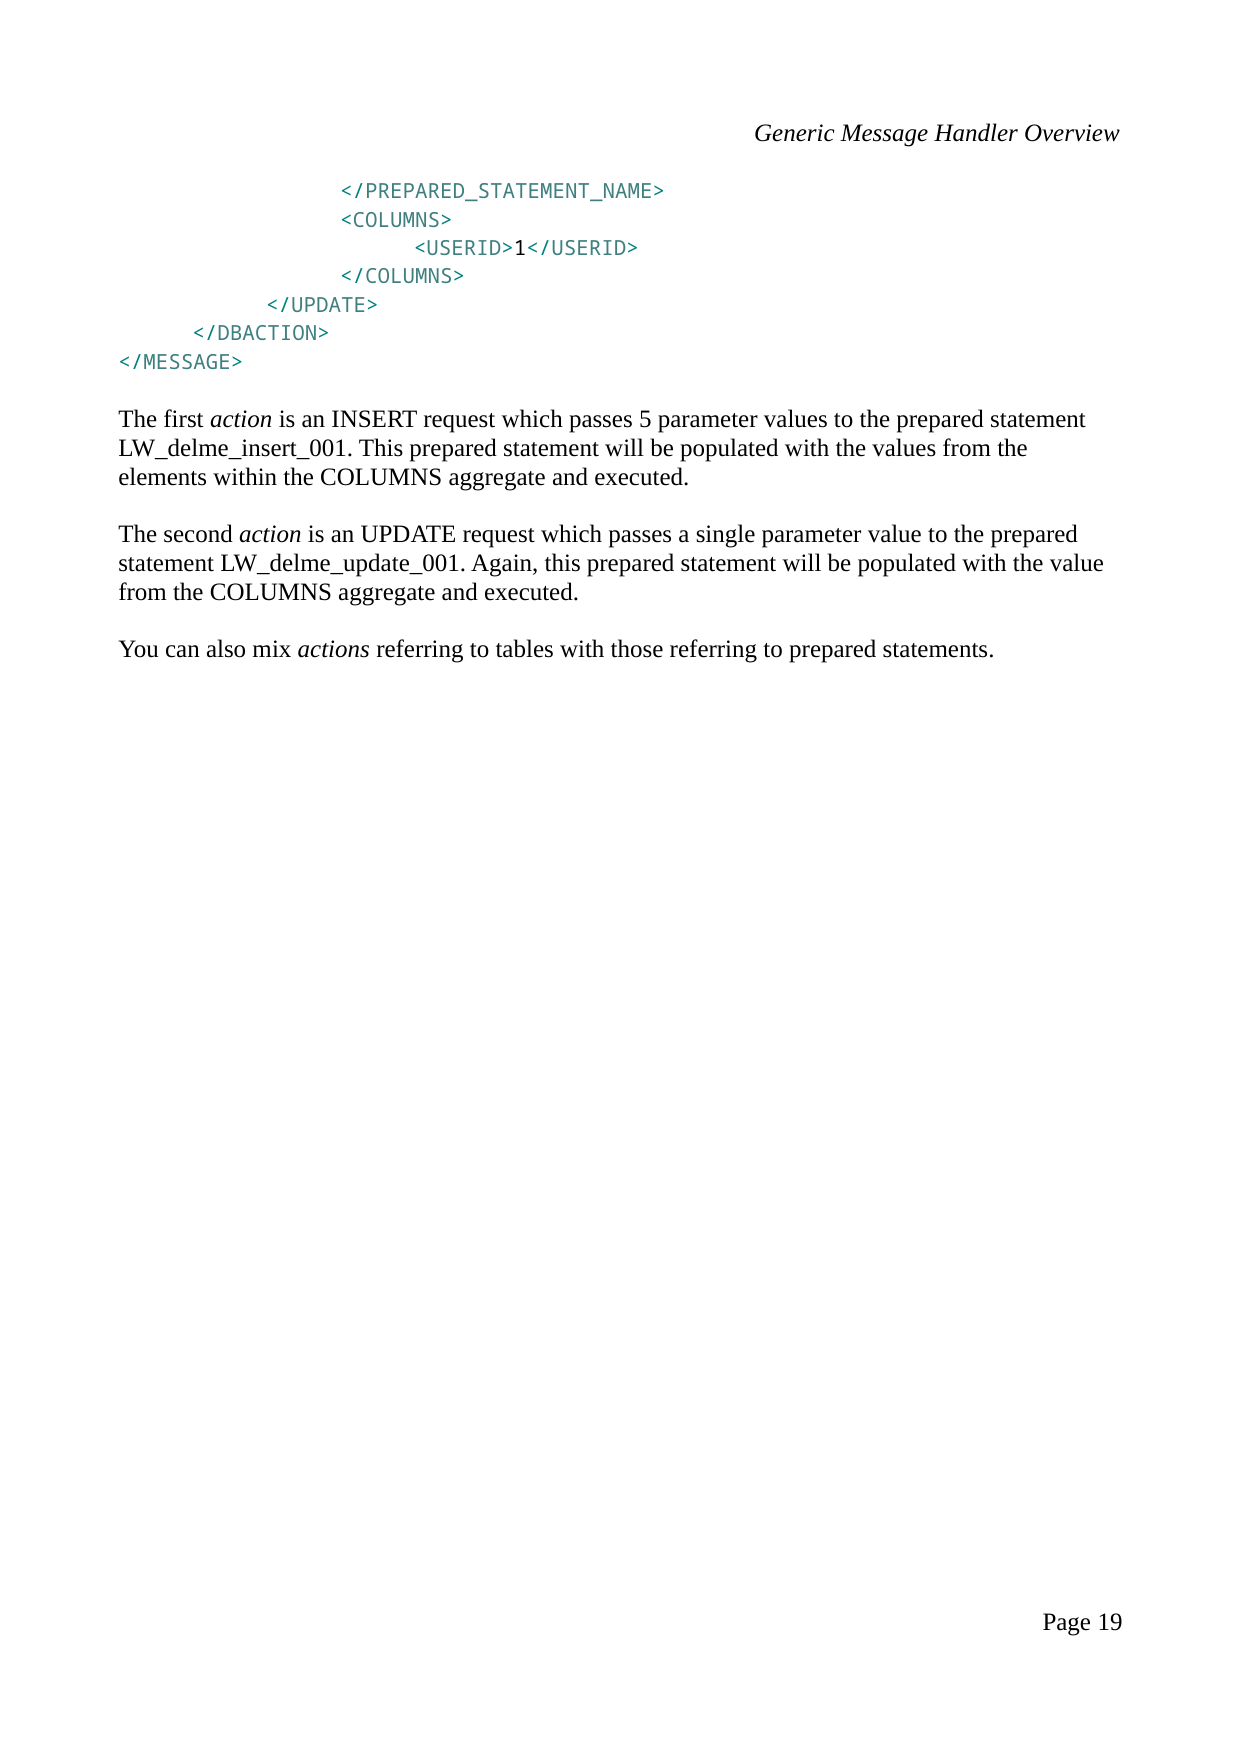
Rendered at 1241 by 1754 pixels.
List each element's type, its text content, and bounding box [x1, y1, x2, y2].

text </DBACTION> [118, 318, 1122, 347]
text You can also mix actions referring to tables with those referring to prepared statements. [118, 634, 1122, 663]
text </COLUMNS> [118, 262, 1122, 290]
text <COLUMNS> [118, 205, 1122, 233]
text <USERID>1</USERID> [118, 233, 1122, 262]
text </MESSAGE> [118, 347, 1122, 375]
text </PREPARED_STATEMENT_NAME> [118, 176, 1122, 205]
text The second action is an UPDATE request which passes a single parameter value to the prepared statement LW_delme_update_001. Again, this prepared statement will be populated with the value from the COLUMNS aggregate and executed. [118, 519, 1122, 605]
text </UPDATE> [118, 290, 1122, 318]
text The first action is an INSERT request which passes 5 parameter values to the prepared statement LW_delme_insert_001. This prepared statement will be populated with the values from the elements within the COLUMNS aggregate and executed. [118, 404, 1122, 490]
